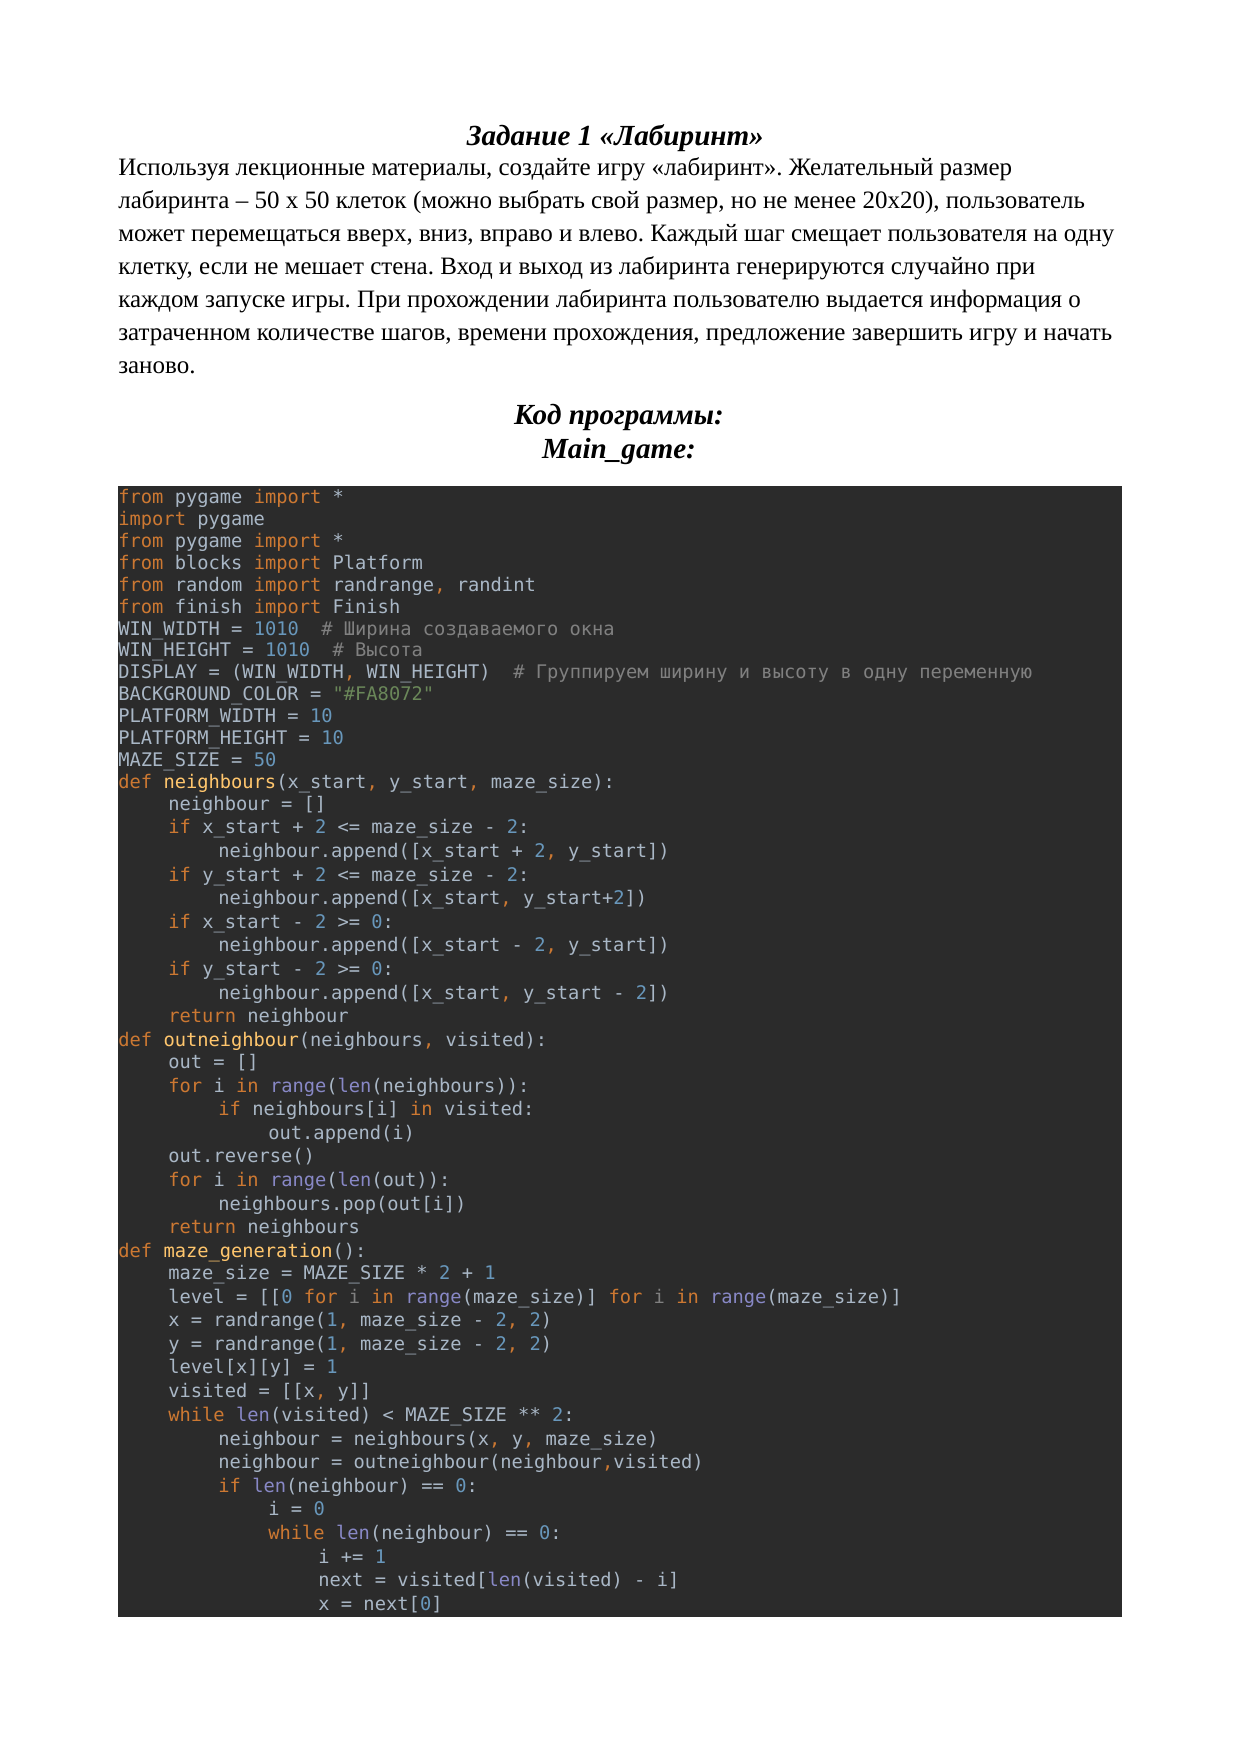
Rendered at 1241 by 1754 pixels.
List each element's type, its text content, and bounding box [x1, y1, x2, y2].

text if x_start - 2 >= 0: [118, 911, 1122, 934]
text from finish import Finish [118, 596, 1122, 618]
text if len(neighbour) == 0: [118, 1475, 1122, 1498]
text out.reverse() [118, 1146, 1122, 1169]
text BACKGROUND_COLOR = "#FA8072" [118, 683, 1122, 705]
text visited = [[x, y]] [118, 1380, 1122, 1404]
text Используя лекционные материалы, создайте игру «лабиринт». Желательный размер лабиринта – 50 х 50 клеток (можно выбрать свой размер, но не менее 20х20), пользователь может перемещаться вверх, вниз, вправо и влево. Каждый шаг смещает пользователя на одну клетку, если не мешает стена. Вход и выход из лабиринта генерируются случайно при каждом запуске игры. При прохождении лабиринта пользователю выдается информация о затраченном количестве шагов, времени прохождения, предложение завершить игру и начать заново. [118, 152, 1122, 378]
text DISPLAY = (WIN_WIDTH, WIN_HEIGHT) # Группируем ширину и высоту в одну переменную [118, 661, 1122, 683]
text while len(visited) < MAZE_SIZE ** 2: [118, 1404, 1122, 1427]
text y = randrange(1, maze_size - 2, 2) [118, 1333, 1122, 1357]
text import pygame [118, 508, 1122, 530]
text return neighbour [118, 1005, 1122, 1029]
text MAZE_SIZE = 50 [118, 749, 1122, 771]
text x = next[0] [118, 1593, 1122, 1617]
text if y_start - 2 >= 0: [118, 958, 1122, 982]
text level = [[0 for i in range(maze_size)] for i in range(maze_size)] [118, 1286, 1122, 1309]
text from blocks import Platform [118, 552, 1122, 574]
text i = 0 [118, 1498, 1122, 1522]
text i += 1 [118, 1546, 1122, 1569]
text for i in range(len(neighbours)): [118, 1074, 1122, 1098]
text def neighbours(x_start, y_start, maze_size): [118, 771, 1122, 793]
text x = randrange(1, maze_size - 2, 2) [118, 1309, 1122, 1333]
text out.append(i) [118, 1122, 1122, 1146]
text from pygame import * [118, 486, 1122, 508]
text neighbour = [] [118, 793, 1122, 816]
subtitle Main_game: [118, 431, 1122, 464]
text def outneighbour(neighbours, visited): [118, 1029, 1122, 1051]
subtitle Задание 1 «Лабиринт» [118, 118, 1122, 152]
text WIN_HEIGHT = 1010 # Высота [118, 639, 1122, 661]
text neighbour = neighbours(x, y, maze_size) [118, 1427, 1122, 1451]
text next = visited[len(visited) - i] [118, 1569, 1122, 1593]
text WIN_WIDTH = 1010 # Ширина создаваемого окнa [118, 618, 1122, 639]
text PLATFORM_HEIGHT = 10 [118, 727, 1122, 749]
text neighbour.append([x_start - 2, y_start]) [118, 934, 1122, 958]
text return neighbours [118, 1216, 1122, 1240]
text PLATFORM_WIDTH = 10 [118, 705, 1122, 727]
text def maze_generation(): [118, 1240, 1122, 1262]
subtitle Код программы: [118, 397, 1122, 431]
text neighbour.append([x_start, y_start - 2]) [118, 982, 1122, 1005]
text if neighbours[i] in visited: [118, 1098, 1122, 1122]
text for i in range(len(out)): [118, 1169, 1122, 1193]
text if x_start + 2 <= maze_size - 2: [118, 816, 1122, 840]
text from pygame import * [118, 530, 1122, 552]
text out = [] [118, 1051, 1122, 1074]
text while len(neighbour) == 0: [118, 1522, 1122, 1546]
text neighbour.append([x_start, y_start+2]) [118, 887, 1122, 911]
text maze_size = MAZE_SIZE * 2 + 1 [118, 1262, 1122, 1286]
text neighbour.append([x_start + 2, y_start]) [118, 840, 1122, 863]
text level[x][y] = 1 [118, 1357, 1122, 1380]
text neighbour = outneighbour(neighbour,visited) [118, 1451, 1122, 1475]
text neighbours.pop(out[i]) [118, 1193, 1122, 1216]
text if y_start + 2 <= maze_size - 2: [118, 863, 1122, 887]
text from random import randrange, randint [118, 574, 1122, 596]
